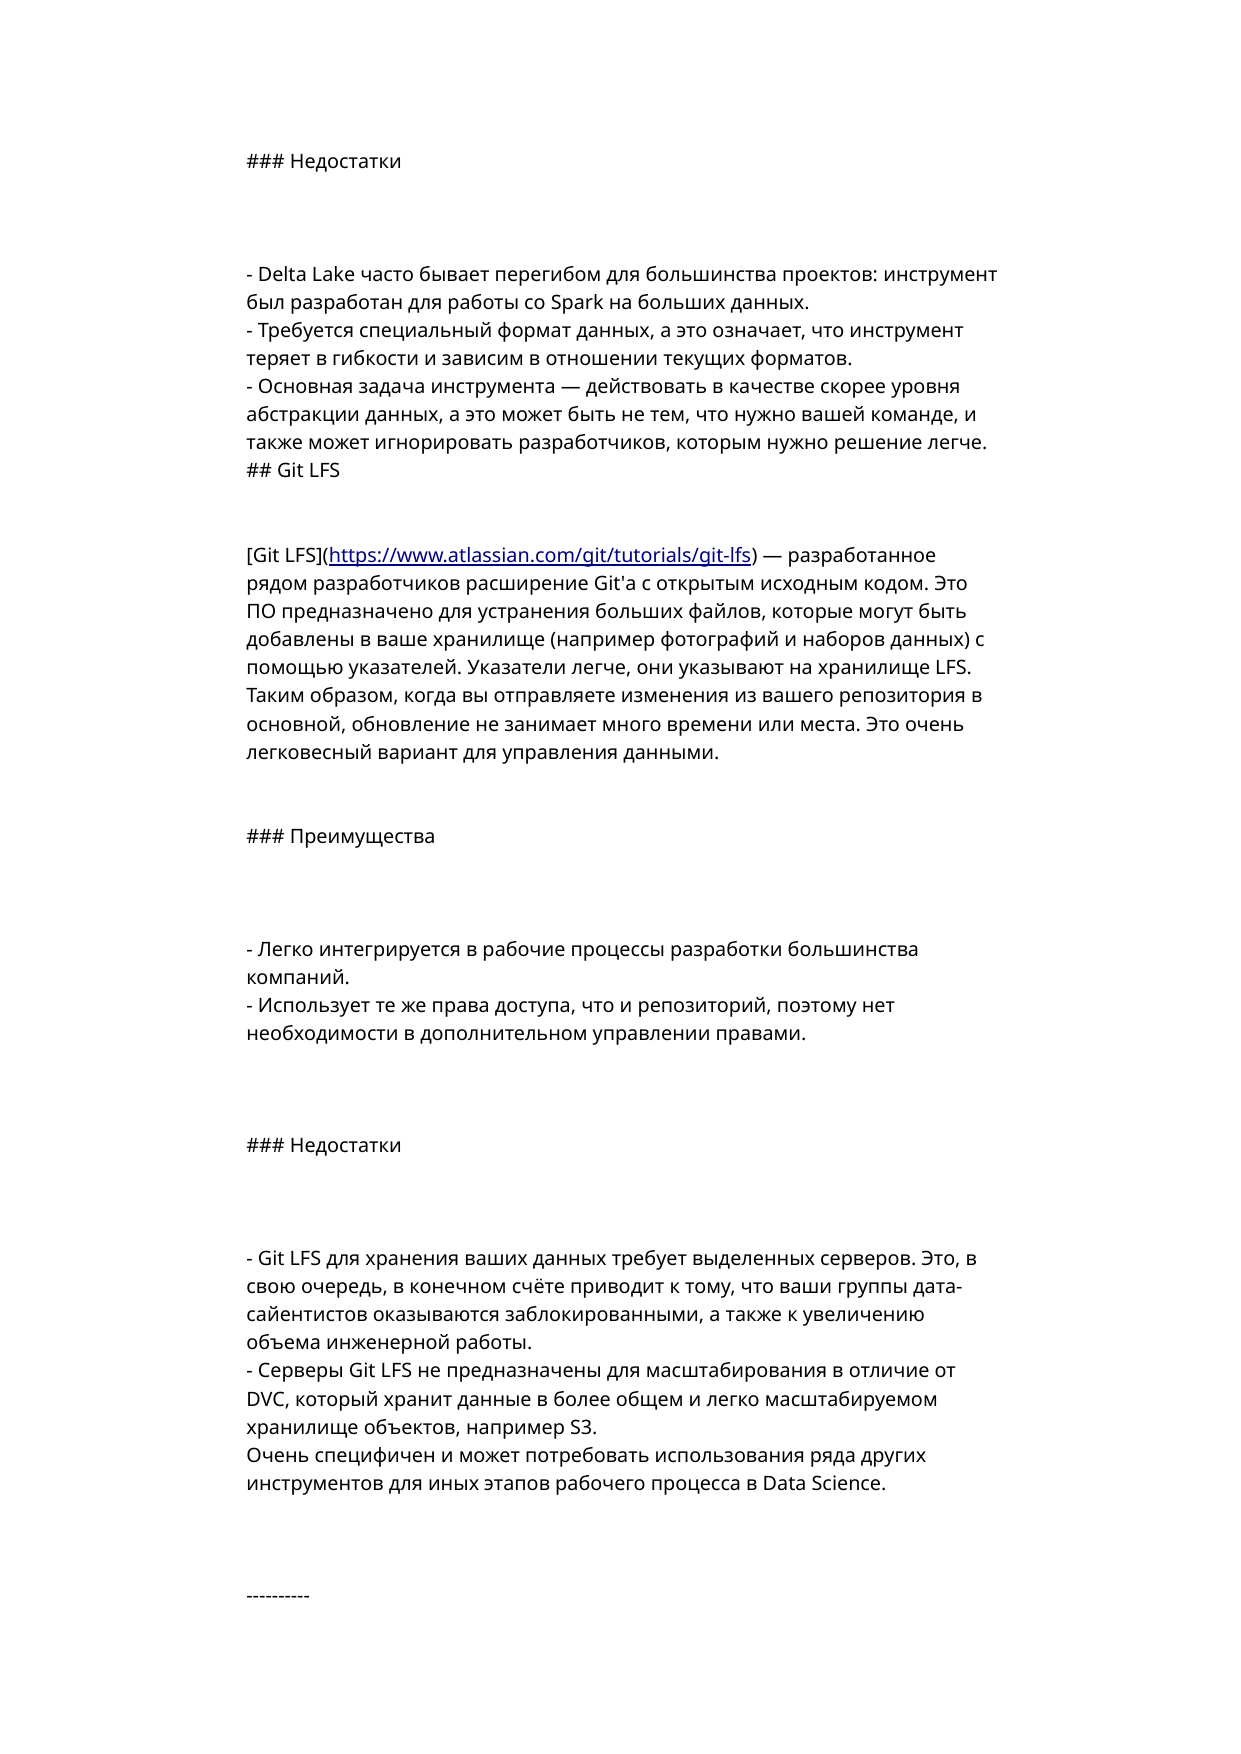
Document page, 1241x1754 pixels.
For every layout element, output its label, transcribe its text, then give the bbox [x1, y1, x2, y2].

list ### Недостатки - Delta Lake часто бывает перегибом для большинства проектов: инструмент был разработан для работы со Spark на больших данных. - Требуется специальный формат данных, а это означает, что инструмент теряет в гибкости и зависим в отношении текущих форматов. - Основная задача инструмента — действовать в качестве скорее уровня абстракции данных, а это может быть не тем, что нужно вашей команде, и также может игнорировать разработчиков, которым нужно решение легче. ## Git LFS [Git LFS](https://www.atlassian.com/git/tutorials/git-lfs) — разработанное рядом разработчиков расширение Git'а с открытым исходным кодом. Это ПО предназначено для устранения больших файлов, которые могут быть добавлены в ваше хранилище (например фотографий и наборов данных) с помощью указателей. Указатели легче, они указывают на хранилище LFS. Таким образом, когда вы отправляете изменения из вашего репозитория в основной, обновление не занимает много времени или места. Это очень легковесный вариант для управления данными. ### Преимущества - Легко интегрируется в рабочие процессы разработки большинства компаний. - Использует те же права доступа, что и репозиторий, поэтому нет необходимости в дополнительном управлении правами. ### Недостатки - Git LFS для хранения ваших данных требует выделенных серверов. Это, в свою очередь, в конечном счёте приводит к тому, что ваши группы дата-сайентистов оказываются заблокированными, а также к увеличению объема инженерной работы. - Серверы Git LFS не предназначены для масштабирования в отличие от DVC, который хранит данные в более общем и легко масштабируемом хранилище объектов, например S3. Очень специфичен и может потребовать использования ряда других инструментов для иных этапов рабочего процесса в Data Science. [246, 118, 1002, 1609]
